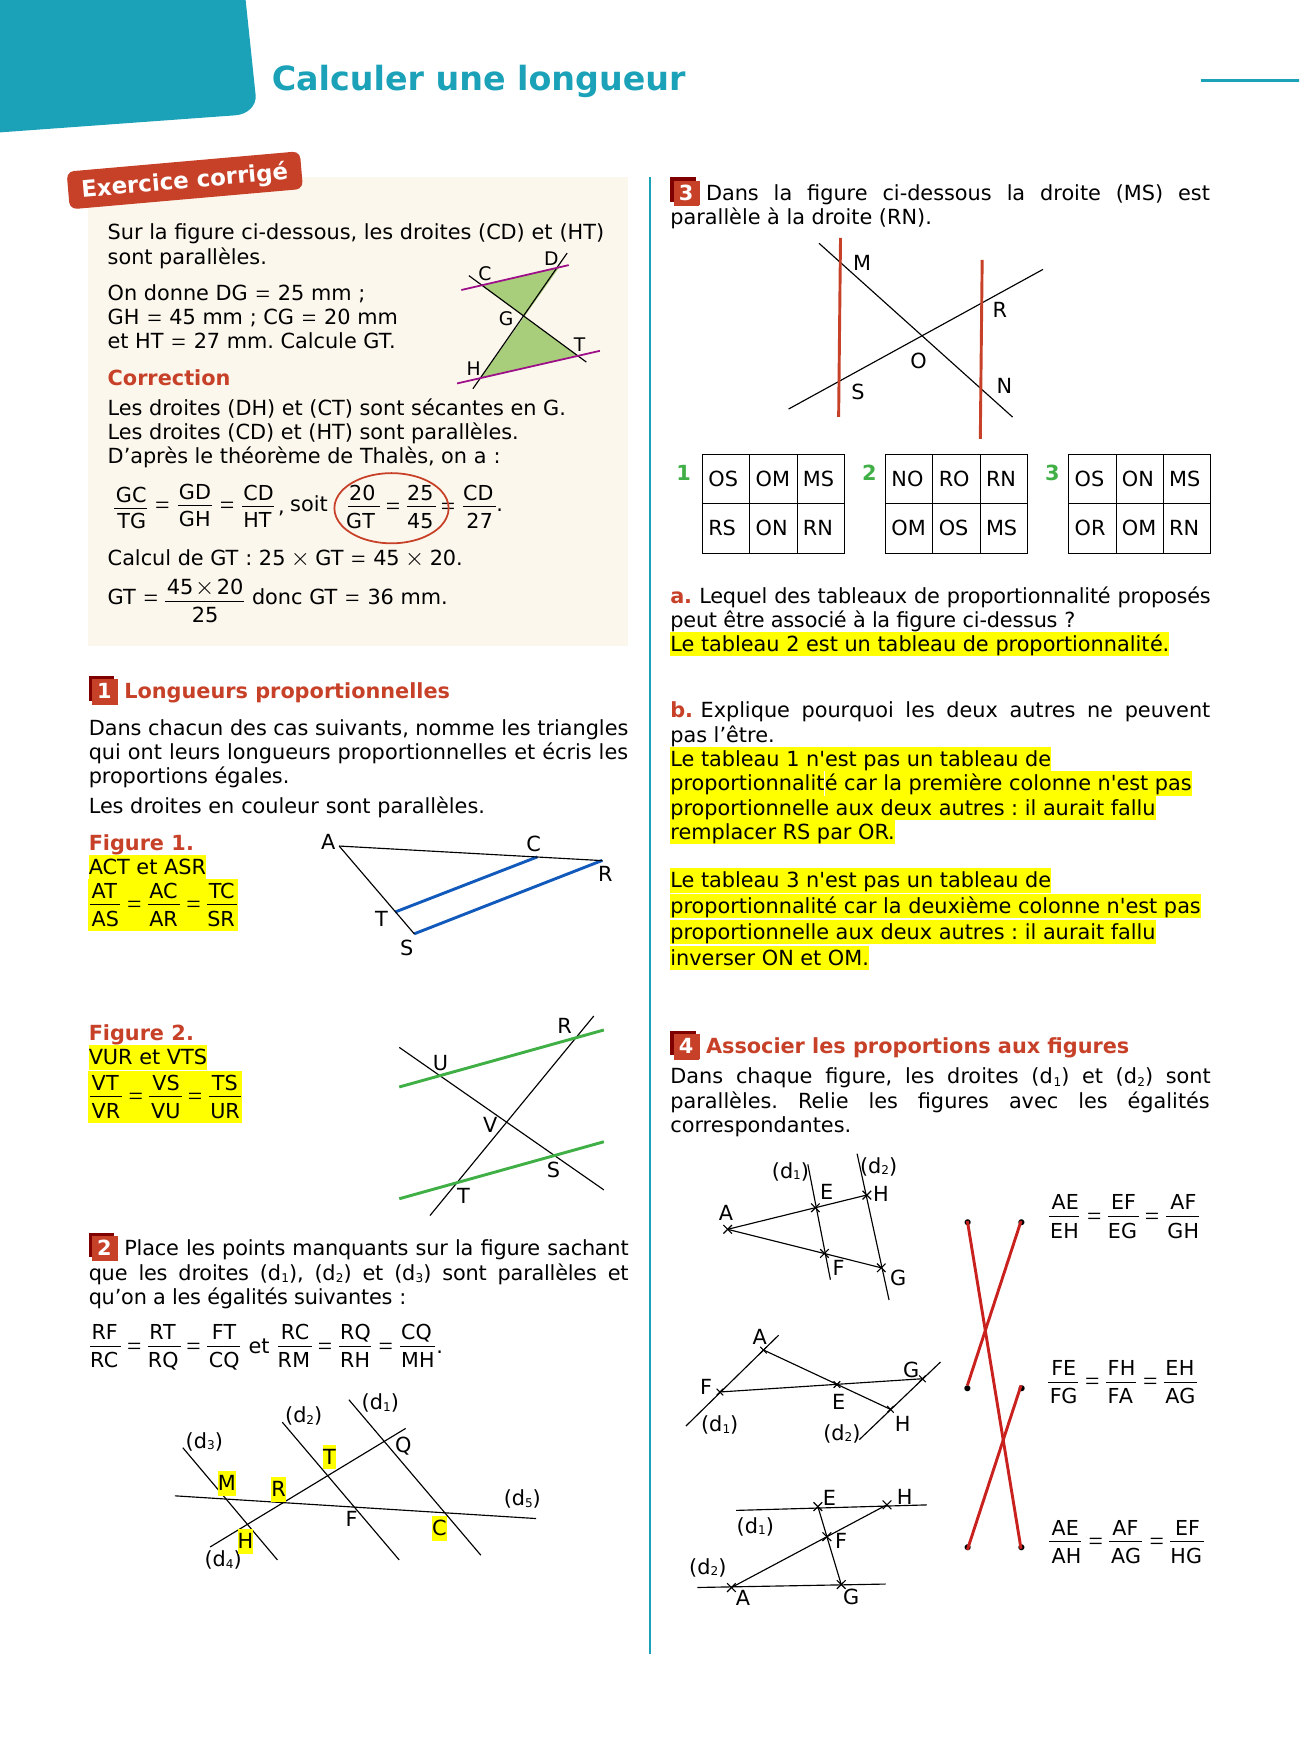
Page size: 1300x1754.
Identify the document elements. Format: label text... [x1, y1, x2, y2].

table_cell [1033, 1466, 1211, 1619]
text Sur la figure ci-dessous, les droites (CD) et (HT) sont parallèles. [107, 220, 609, 269]
list Figure 1. [88, 831, 629, 855]
table_header ON [1117, 455, 1163, 503]
table_cell [1028, 503, 1039, 552]
table_cell OS [933, 504, 980, 552]
table_header MS [798, 455, 844, 503]
table_header RN [981, 455, 1027, 503]
table_cell [670, 503, 702, 552]
text Dans chacun des cas suivants, nomme les triangles qui ont leurs longueurs proportionnelles et écris les proportions égales. [88, 716, 629, 789]
subtitle Longueurs proportionnelles [114, 676, 629, 704]
table_header [670, 1146, 955, 1312]
table_cell [670, 1466, 955, 1619]
table_cell • [994, 1466, 1033, 1619]
table_header [1028, 454, 1039, 503]
table_header MS [1164, 455, 1210, 503]
table_cell RN [798, 504, 844, 552]
text Le tableau 1 n'est pas un tableau de proportionnalité car la première colonne n'est pas proportionnelle aux deux autres : il aurait fallu remplacer RS par OR. [895, 747, 1211, 844]
table_cell OM [886, 504, 932, 552]
subtitle Place les points manquants sur la figure sachant que les droites (d1), (d2) et (d3) sont parallèles et qu’on a les égalités suivantes : [88, 1233, 629, 1309]
text VUR et VTS [509, 1045, 629, 1123]
table_header [845, 454, 856, 503]
text On donne DG = 25 mm ; GH = 45 mm ; CG = 20 mm et HT = 27 mm. Calcule GT. [526, 281, 609, 354]
table_cell OM [1117, 504, 1163, 552]
text Le tableau 3 n'est pas un tableau de proportionnalité car la deuxième colonne n'est pas proportionnelle aux deux autres : il aurait fallu inverser ON et OM. [670, 868, 1211, 970]
table_cell [856, 503, 885, 552]
table_header RO [933, 455, 980, 503]
table_header NO [886, 455, 932, 503]
table_cell [1039, 503, 1068, 552]
table_header [1033, 1146, 1211, 1312]
text et . [88, 1321, 629, 1372]
text GT =donc GT = 36 mm. [107, 576, 609, 627]
table_cell • [955, 1466, 994, 1619]
text Les droites (CD) et (HT) sont parallèles. [107, 420, 609, 444]
table_header OM [750, 455, 797, 503]
table_cell [670, 1312, 955, 1466]
table_cell OR [1069, 504, 1116, 552]
subtitle Dans la figure ci-dessous la droite (MS) est parallèle à la droite (RN). [670, 177, 1211, 229]
table_header • [955, 1146, 994, 1312]
subtitle Associer les proportions aux figures [696, 1031, 1211, 1059]
list ACT et ASR [399, 858, 594, 931]
table_header • [994, 1146, 1033, 1312]
subtitle Lequel des tableaux de proportionnalité proposés peut être associé à la figure ci-dessus ? [670, 584, 1211, 632]
table_header 3 [1039, 454, 1068, 503]
list ACT et ASR [206, 855, 410, 931]
table_cell • [955, 1312, 994, 1466]
list ACT et ASR [349, 855, 527, 910]
table_header 2 [856, 454, 885, 503]
text ==soit . [430, 480, 609, 534]
text VUR et VTS [445, 1045, 568, 1120]
subtitle Explique pourquoi les deux autres ne peuvent pas l’être. [670, 698, 1211, 747]
table_cell MS [981, 504, 1027, 552]
list Le tableau 2 est un tableau de proportionnalité. [1169, 632, 1211, 656]
text D’après le théorème de Thalès, on a : [107, 444, 609, 468]
table_cell • [994, 1312, 1033, 1466]
text Calcul de GT : 25 × GT = 45 × 20. [107, 546, 609, 570]
table_cell ON [750, 504, 797, 552]
table_cell [1033, 1312, 1211, 1466]
list Figure 2. [88, 1021, 588, 1045]
table_cell [845, 503, 856, 552]
text Correction [107, 366, 487, 390]
list Dans chaque figure, les droites (d1) et (d2) sont parallèles. Relie les figures avec les égalités correspondantes. [670, 1064, 1211, 1137]
text ==soit . [107, 480, 353, 534]
text VUR et VTS [88, 1045, 540, 1123]
table_cell RS [703, 504, 749, 552]
table_header OS [703, 455, 749, 503]
text Les droites (DH) et (CT) sont sécantes en G. [107, 396, 609, 420]
text Correction [474, 366, 609, 390]
text Les droites en couleur sont parallèles. [88, 794, 629, 819]
list [572, 1021, 629, 1045]
text On donne DG = 25 mm ; GH = 45 mm ; CG = 20 mm et HT = 27 mm. Calcule GT. [107, 281, 522, 354]
list ACT et ASR [429, 855, 629, 931]
text ==soit . [336, 480, 447, 534]
table_header OS [1069, 455, 1116, 503]
table_header 1 [670, 454, 702, 503]
table_cell RN [1164, 504, 1210, 552]
